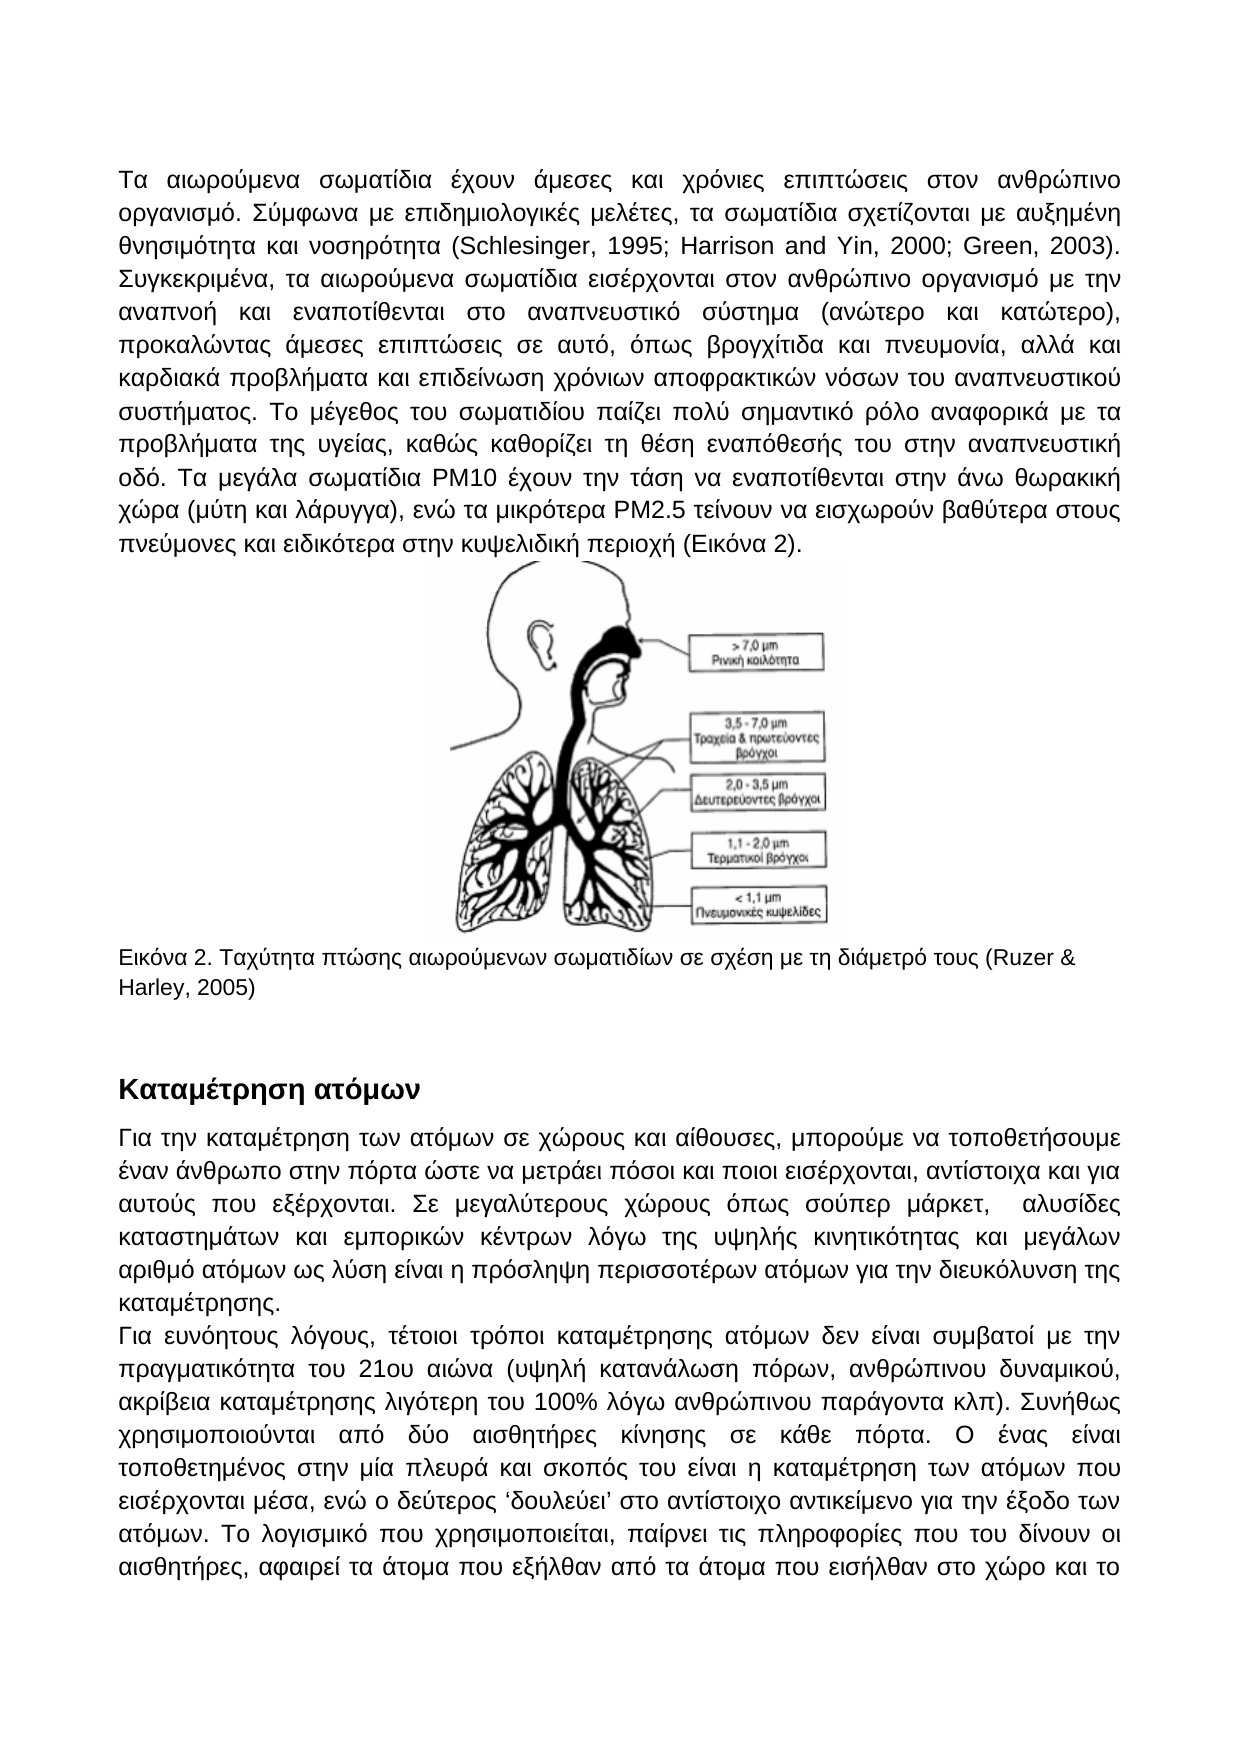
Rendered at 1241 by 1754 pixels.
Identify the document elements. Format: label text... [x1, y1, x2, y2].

text Για ευνόητους λόγους, τέτοιοι τρόποι καταμέτρησης ατόμων δεν είναι συμβατοί με την πραγματικότητα του 21ου αιώνα (υψηλή κατανάλωση πόρων, ανθρώπινου δυναμικού, ακρίβεια καταμέτρησης λιγότερη του 100% λόγω ανθρώπινου παράγοντα κλπ). Συνήθως χρησιμοποιούνται από δύο αισθητήρες κίνησης σε κάθε πόρτα. Ο ένας είναι τοποθετημένος στην μία πλευρά και σκοπός του είναι η καταμέτρηση των ατόμων που εισέρχονται μέσα, ενώ ο δεύτερος ‘δουλεύει’ στο αντίστοιχο αντικείμενο για την έξοδο των ατόμων. Το λογισμικό που χρησιμοποιείται, παίρνει τις πληροφορίες που του δίνουν οι αισθητήρες, αφαιρεί τα άτομα που εξήλθαν από τα άτομα που εισήλθαν στο χώρο και το [118, 1321, 1122, 1581]
text Για την καταμέτρηση των ατόμων σε χώρους και αίθουσες, μπορούμε να τοποθετήσουμε έναν άνθρωπο στην πόρτα ώστε να μετράει πόσοι και ποιοι εισέρχονται, αντίστοιχα και για αυτούς που εξέρχονται. Σε μεγαλύτερους χώρους όπως σούπερ μάρκετ, αλυσίδες καταστημάτων και εμπορικών κέντρων λόγω της υψηλής κινητικότητας και μεγάλων αριθμό ατόμων ως λύση είναι η πρόσληψη περισσοτέρων ατόμων για την διευκόλυνση της καταμέτρησης. [118, 1123, 1122, 1317]
text Τα αιωρούμενα σωματίδια έχουν άμεσες και χρόνιες επιπτώσεις στον ανθρώπινο οργανισμό. Σύμφωνα με επιδημιολογικές μελέτες, τα σωματίδια σχετίζονται με αυξημένη θνησιμότητα και νοσηρότητα (Schlesinger, 1995; Harrison and Yin, 2000; Green, 2003). Συγκεκριμένα, τα αιωρούμενα σωματίδια εισέρχονται στον ανθρώπινο οργανισμό με την αναπνοή και εναποτίθενται στο αναπνευστικό σύστημα (ανώτερο και κατώτερο), προκαλώντας άμεσες επιπτώσεις σε αυτό, όπως βρογχίτιδα και πνευμονία, αλλά και καρδιακά προβλήματα και επιδείνωση χρόνιων αποφρακτικών νόσων του αναπνευστικού συστήματος. Το μέγεθος του σωματιδίου παίζει πολύ σημαντικό ρόλο αναφορικά με τα προβλήματα της υγείας, καθώς καθορίζει τη θέση εναπόθεσής του στην αναπνευστική οδό. Τα μεγάλα σωματίδια PM10 έχουν την τάση να εναποτίθενται στην άνω θωρακική χώρα (μύτη και λάρυγγα), ενώ τα μικρότερα PM2.5 τείνουν να εισχωρούν βαθύτερα στους πνεύμονες και ειδικότερα στην κυψελιδική περιοχή (Εικόνα 2). [118, 165, 1122, 557]
subtitle Καταμέτρηση ατόμων [118, 1072, 1122, 1105]
text Εικόνα 2. Ταχύτητα πτώσης αιωρούμενων σωματιδίων σε σχέση με τη διάμετρό τους (Ruzer & Harley, 2005) [118, 943, 1122, 1000]
